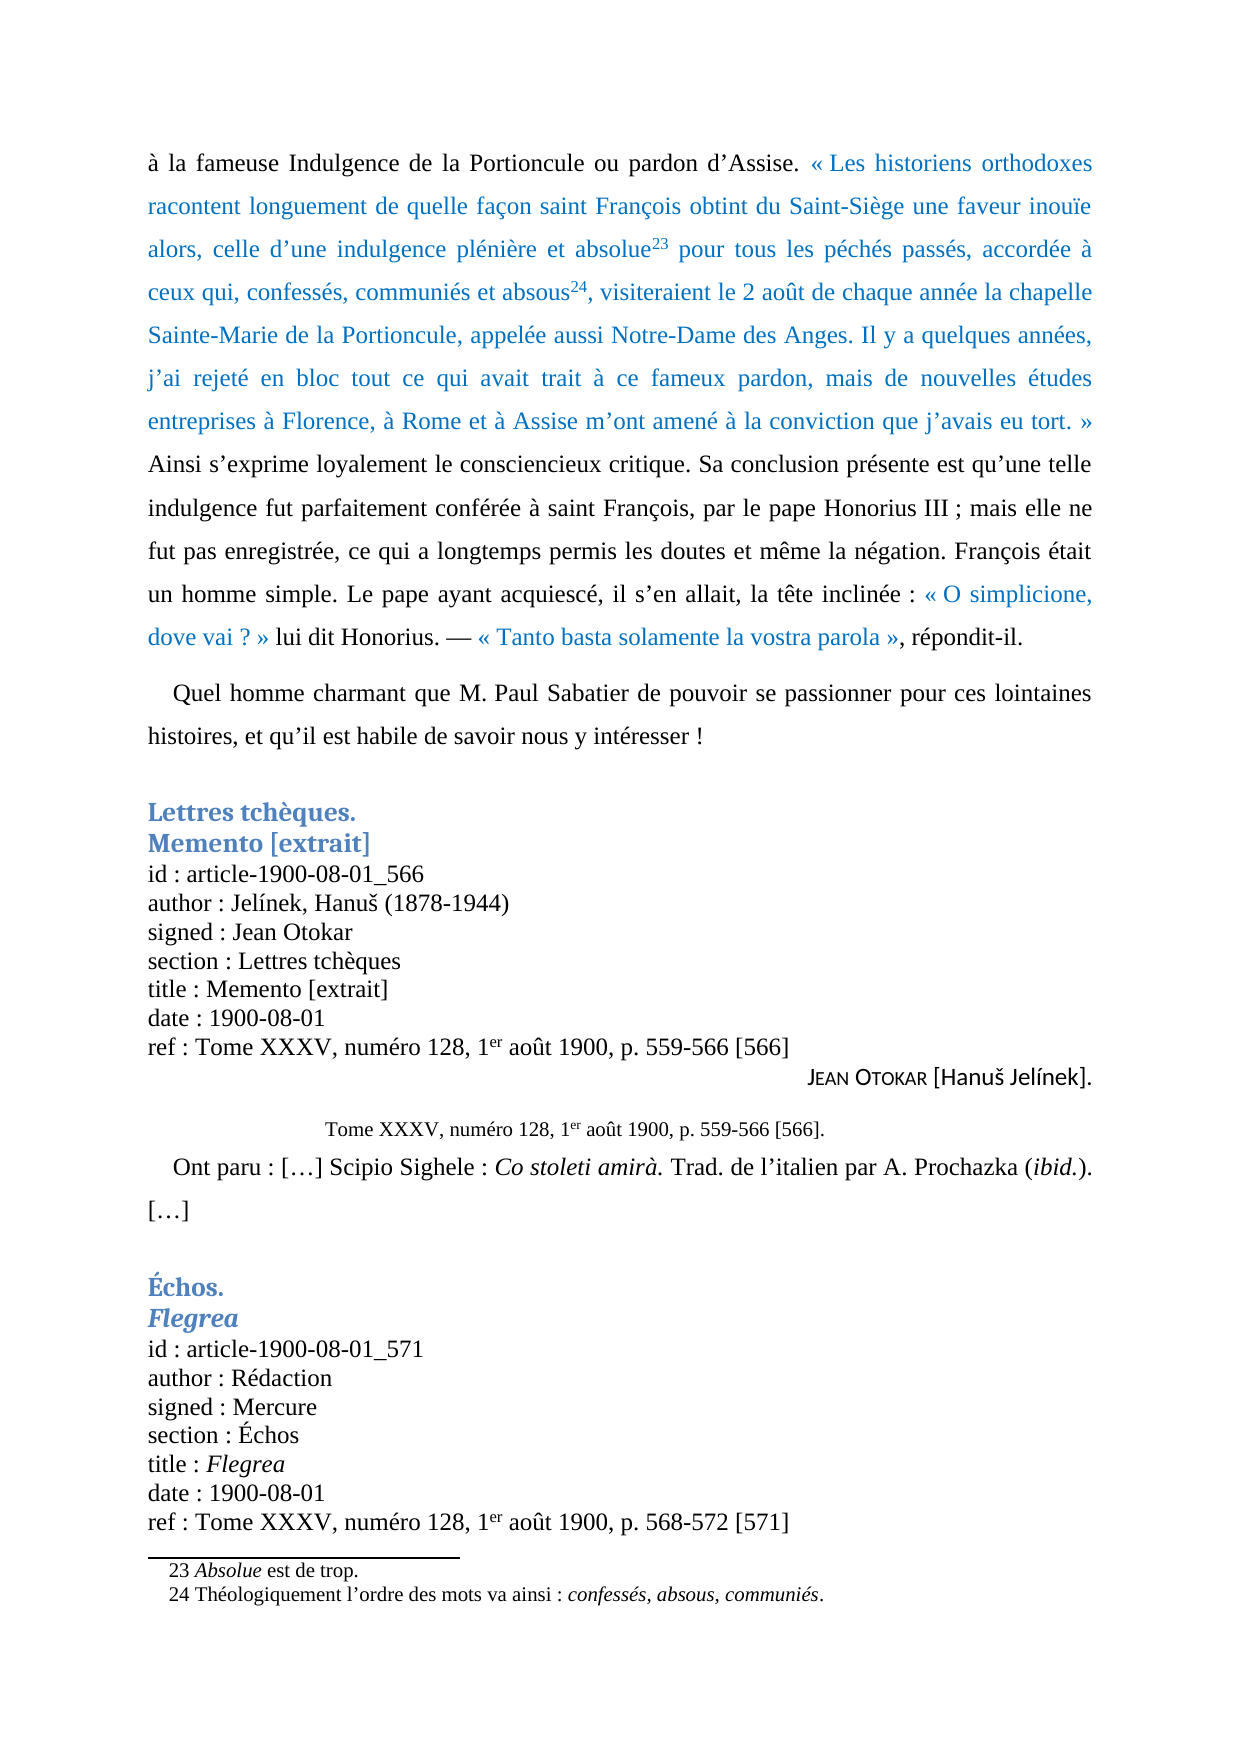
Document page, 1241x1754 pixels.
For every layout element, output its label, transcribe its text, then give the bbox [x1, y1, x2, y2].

text title : Flegrea [148, 1449, 1093, 1478]
text author : Jelínek, Hanuš (1878-1944) [148, 888, 1093, 917]
text title : Memento [extrait] [148, 974, 1093, 1003]
text section : Échos [148, 1421, 1093, 1449]
text signed : Mercure [148, 1392, 1093, 1421]
subtitle Échos. Flegrea [148, 1272, 1093, 1334]
text Jean Otokar [Hanuš Jelínek]. [148, 1061, 1093, 1091]
text ref : Tome XXXV, numéro 128, 1er août 1900, p. 568-572 [571] [148, 1507, 1093, 1536]
text Quel homme charmant que M. Paul Sabatier de pouvoir se passionner pour ces lointaines histoires, et qu’il est habile de savoir nous y intéresser ! [148, 678, 1093, 749]
text id : article-1900-08-01_571 [148, 1334, 1093, 1363]
text Théologiquement l’ordre des mots va ainsi : confessés, absous, communiés. [148, 1582, 1093, 1606]
text id : article-1900-08-01_566 [148, 859, 1093, 888]
text à la fameuse Indulgence de la Portioncule ou pardon d’Assise. « Les historiens orthodoxes racontent longuement de quelle façon saint François obtint du Saint-Siège une faveur inouïe alors, celle d’une indulgence plénière et absolue pour tous les péchés passés, accordée à ceux qui, confessés, communiés et absous, visiteraient le 2 août de chaque année la chapelle Sainte-Marie de la Portioncule, appelée aussi Notre-Dame des Anges. Il y a quelques années, j’ai rejeté en bloc tout ce qui avait trait à ce fameux pardon, mais de nouvelles études entreprises à Florence, à Rome et à Assise m’ont amené à la conviction que j’avais eu tort. » Ainsi s’exprime loyalement le consciencieux critique. Sa conclusion présente est qu’une telle indulgence fut parfaitement conférée à saint François, par le pape Honorius III ; mais elle ne fut pas enregistrée, ce qui a longtemps permis les doutes et même la négation. François était un homme simple. Le pape ayant acquiescé, il s’en allait, la tête inclinée : « O simplicione, dove vai ? » lui dit Honorius. — « Tanto basta solamente la vostra parola », répondit-il. [148, 148, 1093, 651]
text date : 1900-08-01 [148, 1003, 1093, 1032]
text signed : Jean Otokar [148, 917, 1093, 946]
subtitle Lettres tchèques. Memento [extrait] [148, 797, 1093, 859]
text Absolue est de trop. [148, 1558, 1093, 1582]
text ref : Tome XXXV, numéro 128, 1er août 1900, p. 559-566 [566] [148, 1032, 1093, 1061]
text section : Lettres tchèques [148, 946, 1093, 974]
text date : 1900-08-01 [148, 1478, 1093, 1507]
text Ont paru : […] Scipio Sighele : Co stoleti amirà. Trad. de l’italien par A. Prochazka (ibid.). […] [148, 1152, 1093, 1224]
text author : Rédaction [148, 1363, 1093, 1392]
text Tome XXXV, numéro 128, 1er août 1900, p. 559-566 [566]. [325, 1117, 1093, 1141]
